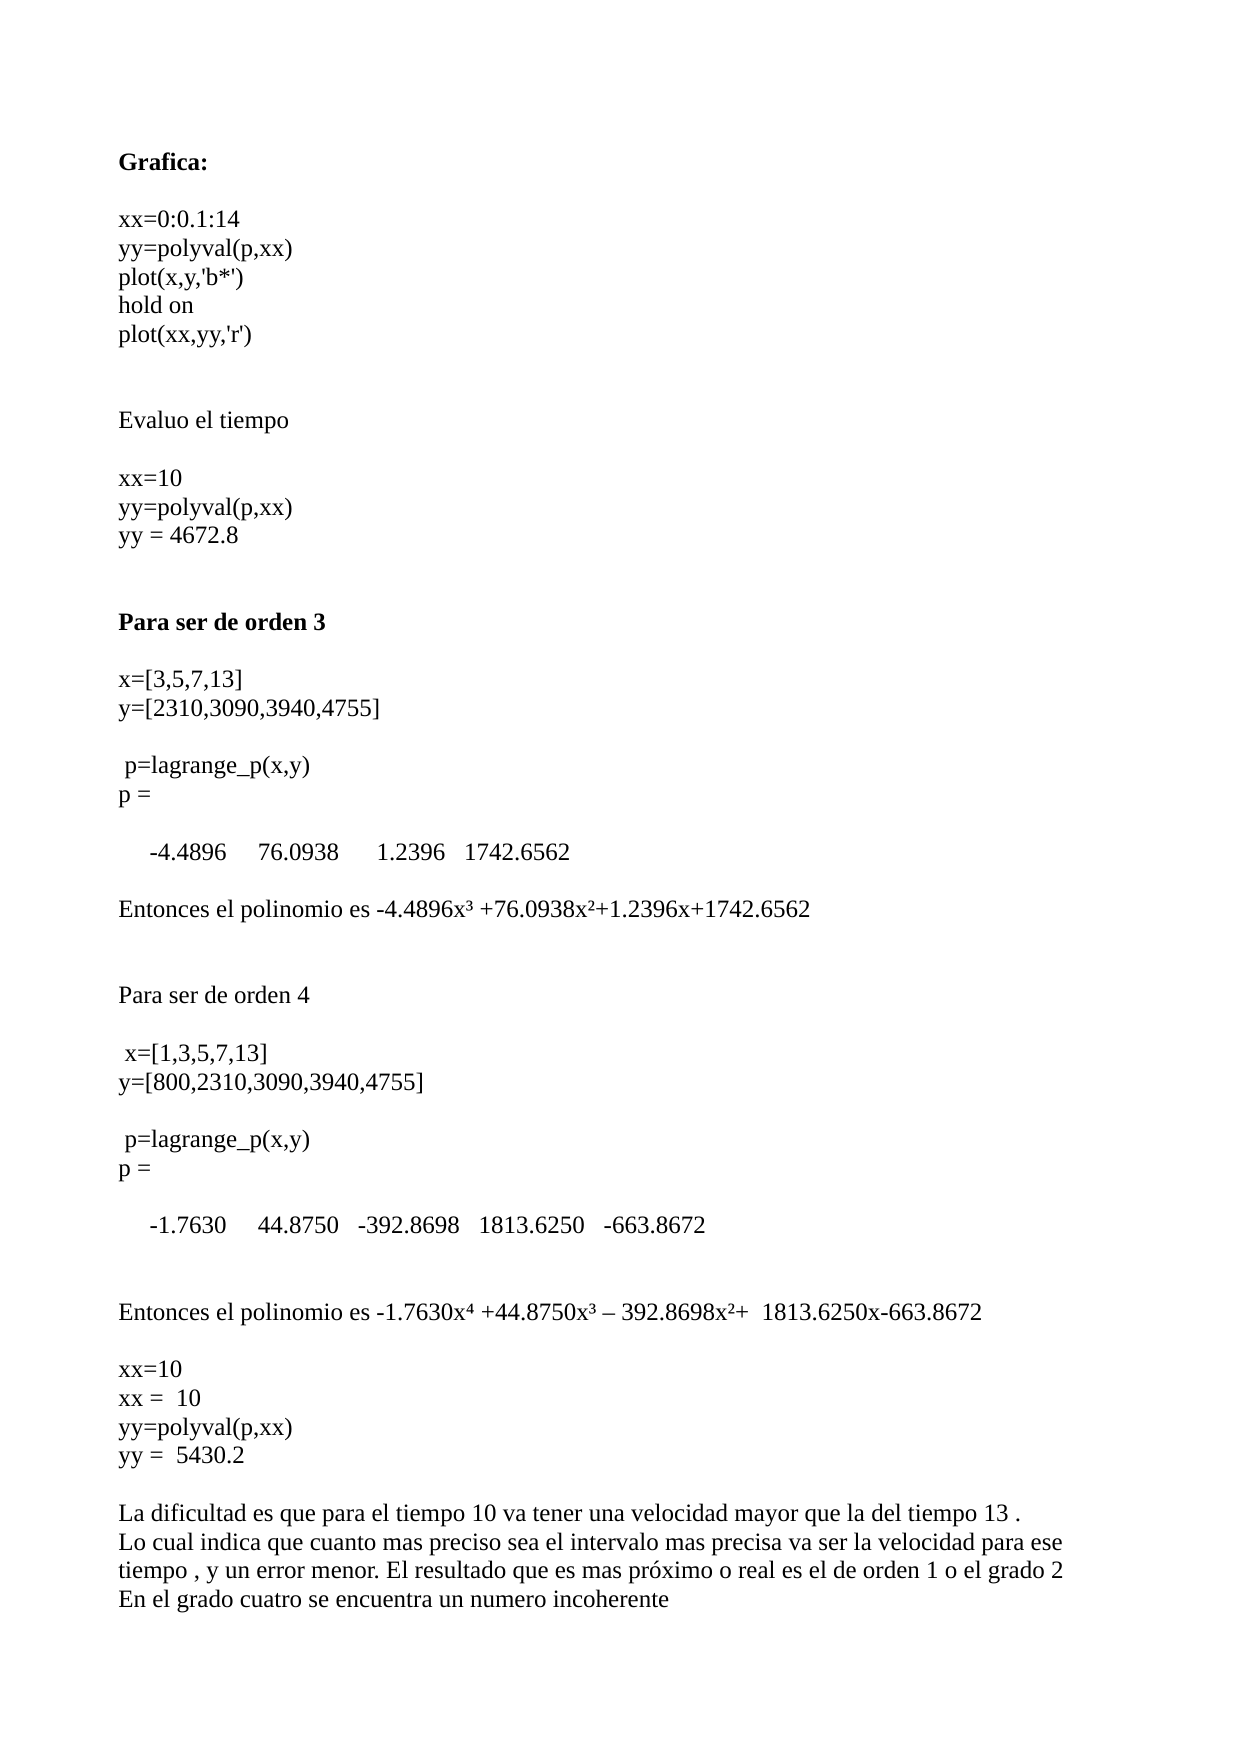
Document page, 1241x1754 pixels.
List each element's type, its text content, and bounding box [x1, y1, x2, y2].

text yy=polyval(p,xx) [118, 233, 1122, 262]
text Lo cual indica que cuanto mas preciso sea el intervalo mas precisa va ser la velocidad para ese tiempo , y un error menor. El resultado que es mas próximo o real es el de orden 1 o el grado 2 [118, 1527, 1122, 1584]
text La dificultad es que para el tiempo 10 va tener una velocidad mayor que la del tiempo 13 . [118, 1498, 1122, 1527]
text Entonces el polinomio es -1.7630x⁴ +44.8750x³ – 392.8698x²+ 1813.6250x-663.8672 [118, 1297, 1122, 1326]
text p = [118, 1153, 1122, 1182]
text -4.4896 76.0938 1.2396 1742.6562 [118, 837, 1122, 866]
text plot(x,y,'b*') [118, 262, 1122, 291]
text p = [118, 779, 1122, 808]
text Para ser de orden 3 [118, 607, 1122, 636]
text xx=10 [118, 1354, 1122, 1383]
text p=lagrange_p(x,y) [118, 1124, 1122, 1153]
text -1.7630 44.8750 -392.8698 1813.6250 -663.8672 [118, 1211, 1122, 1239]
text xx=10 [118, 463, 1122, 492]
text yy=polyval(p,xx) [118, 492, 1122, 521]
text Grafica: [118, 147, 1122, 176]
text Para ser de orden 4 [118, 981, 1122, 1009]
text yy=polyval(p,xx) [118, 1412, 1122, 1441]
text y=[800,2310,3090,3940,4755] [118, 1067, 1122, 1096]
text En el grado cuatro se encuentra un numero incoherente [118, 1584, 1122, 1613]
text y=[2310,3090,3940,4755] [118, 693, 1122, 722]
text xx=0:0.1:14 [118, 204, 1122, 233]
text xx = 10 [118, 1383, 1122, 1412]
text Entonces el polinomio es -4.4896x³ +76.0938x²+1.2396x+1742.6562 [118, 894, 1122, 923]
text yy = 5430.2 [118, 1441, 1122, 1469]
text Evaluo el tiempo [118, 406, 1122, 434]
text yy = 4672.8 [118, 521, 1122, 549]
text plot(xx,yy,'r') [118, 319, 1122, 348]
text p=lagrange_p(x,y) [118, 751, 1122, 779]
text hold on [118, 291, 1122, 319]
text x=[1,3,5,7,13] [118, 1038, 1122, 1067]
text x=[3,5,7,13] [118, 664, 1122, 693]
